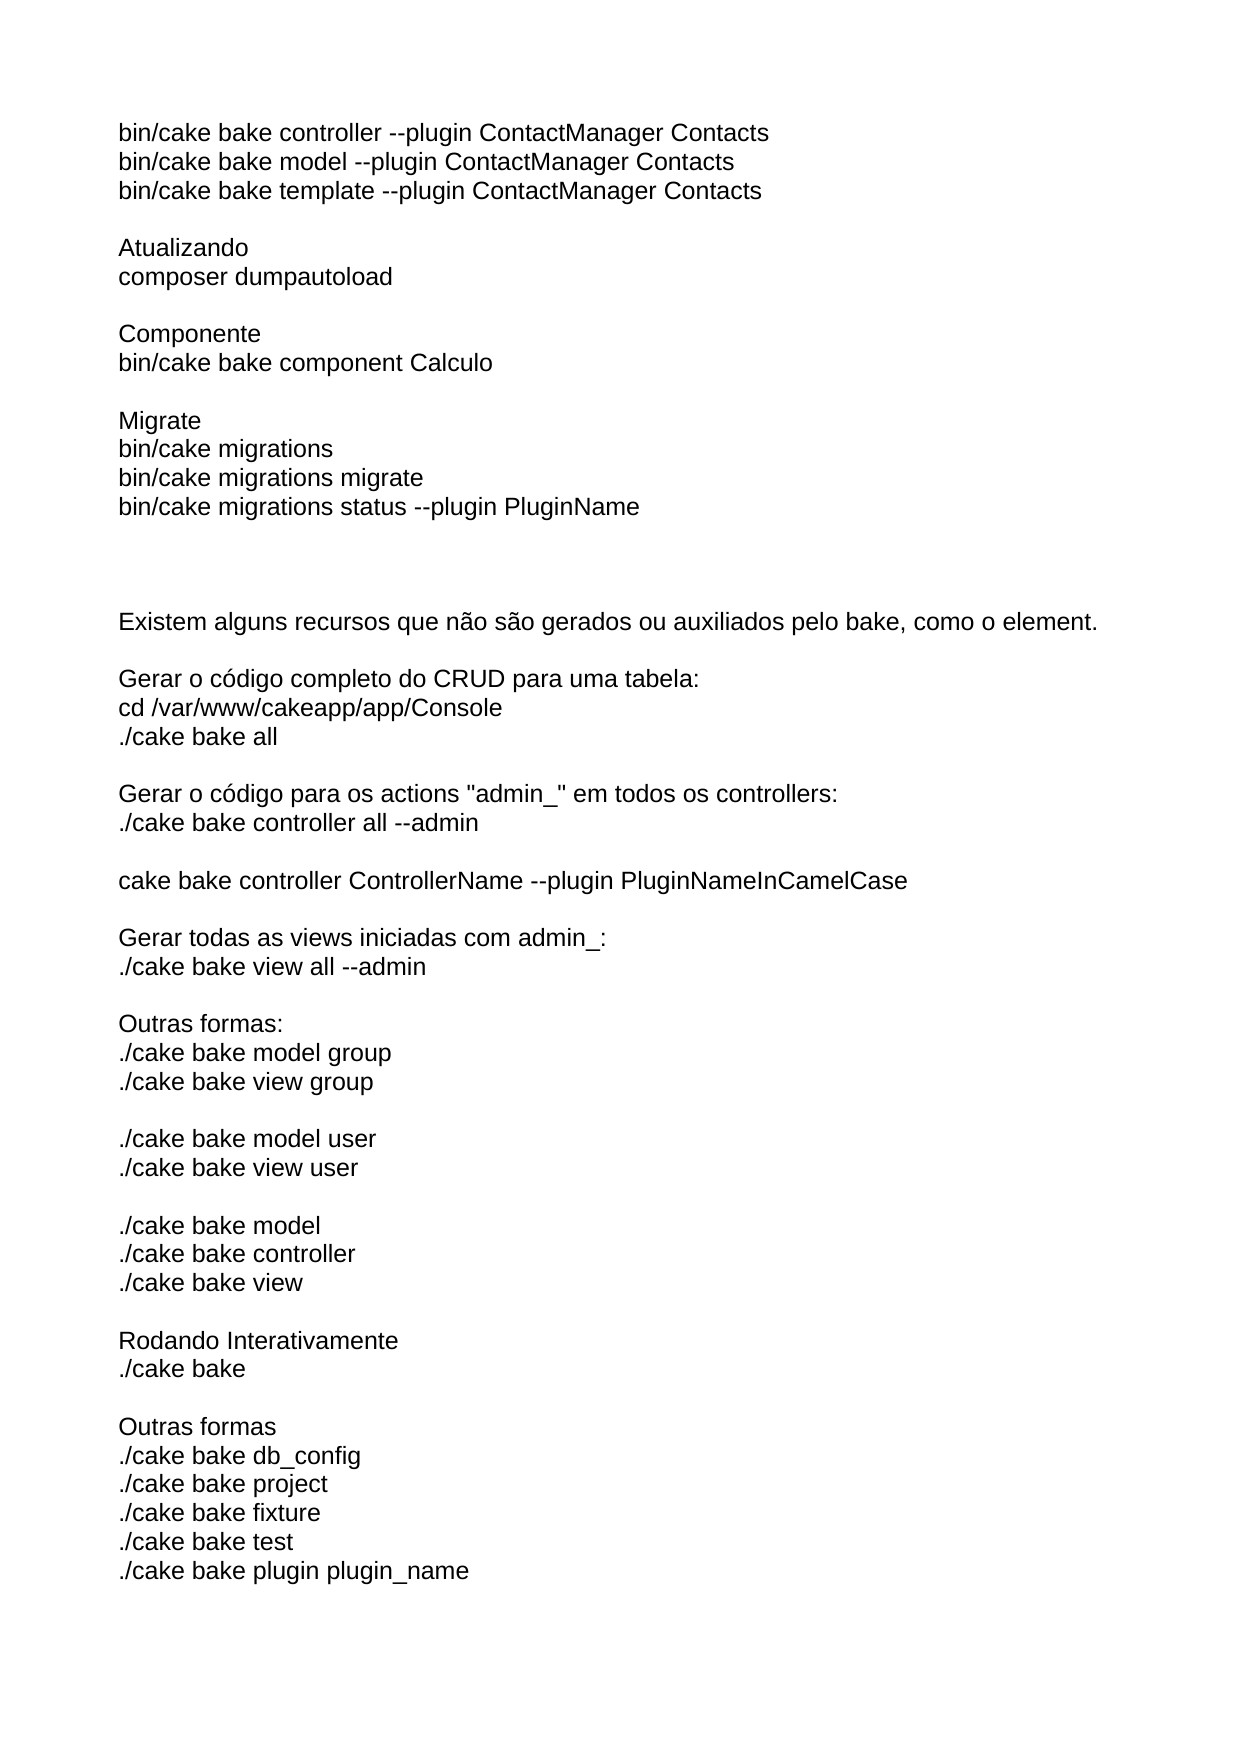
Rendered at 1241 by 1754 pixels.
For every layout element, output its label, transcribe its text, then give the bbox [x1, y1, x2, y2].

text ./cake bake view user [118, 1153, 1122, 1182]
text Atualizando [118, 233, 1122, 262]
text bin/cake bake controller --plugin ContactManager Contacts [118, 118, 1122, 147]
text ./cake bake fixture [118, 1498, 1122, 1527]
text ./cake bake [118, 1354, 1122, 1383]
text ./cake bake all [118, 722, 1122, 751]
text ./cake bake model user [118, 1124, 1122, 1153]
text bin/cake bake model --plugin ContactManager Contacts [118, 147, 1122, 176]
text Migrate [118, 406, 1122, 434]
text ./cake bake view [118, 1268, 1122, 1297]
text ./cake bake project [118, 1469, 1122, 1498]
text bin/cake migrations status --plugin PluginName [118, 492, 1122, 521]
text Outras formas: [118, 1009, 1122, 1038]
text bin/cake bake template --plugin ContactManager Contacts [118, 176, 1122, 204]
text bin/cake migrations [118, 434, 1122, 463]
text cake bake controller ControllerName --plugin PluginNameInCamelCase [118, 866, 1122, 894]
text ./cake bake db_config [118, 1441, 1122, 1469]
text Gerar o código para os actions "admin_" em todos os controllers: [118, 779, 1122, 808]
text cd /var/www/cakeapp/app/Console [118, 693, 1122, 722]
text ./cake bake controller all --admin [118, 808, 1122, 837]
text bin/cake bake component Calculo [118, 348, 1122, 377]
text ./cake bake model group [118, 1038, 1122, 1067]
text Componente [118, 319, 1122, 348]
text ./cake bake plugin plugin_name [118, 1556, 1122, 1584]
text composer dumpautoload [118, 262, 1122, 291]
text ./cake bake model [118, 1211, 1122, 1239]
text Existem alguns recursos que não são gerados ou auxiliados pelo bake, como o element. [118, 607, 1122, 636]
text Rodando Interativamente [118, 1326, 1122, 1354]
text ./cake bake test [118, 1527, 1122, 1556]
text ./cake bake view all --admin [118, 952, 1122, 981]
text ./cake bake view group [118, 1067, 1122, 1096]
text ./cake bake controller [118, 1239, 1122, 1268]
text Gerar o código completo do CRUD para uma tabela: [118, 664, 1122, 693]
text Gerar todas as views iniciadas com admin_: [118, 923, 1122, 952]
text Outras formas [118, 1412, 1122, 1441]
text bin/cake migrations migrate [118, 463, 1122, 492]
